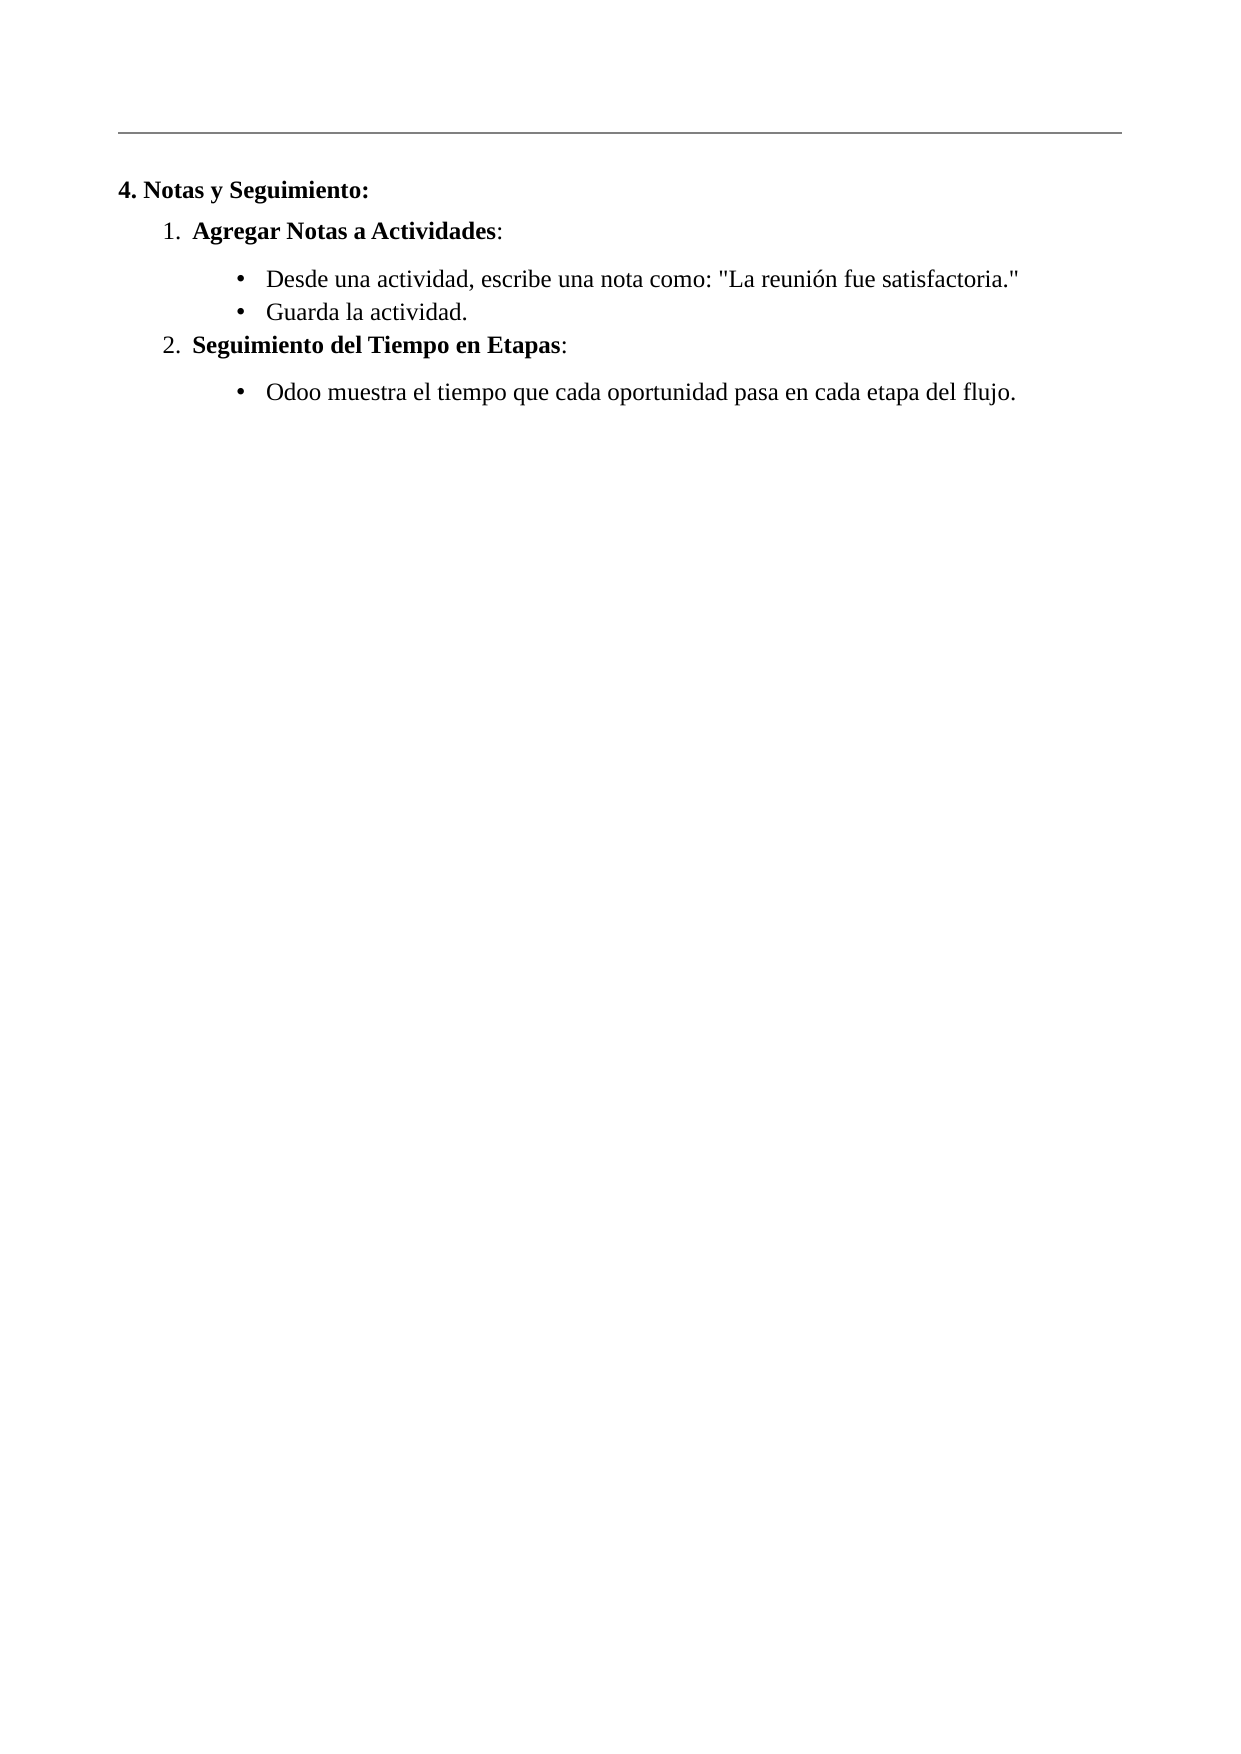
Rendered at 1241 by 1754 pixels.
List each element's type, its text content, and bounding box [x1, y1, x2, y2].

list Odoo muestra el tiempo que cada oportunidad pasa en cada etapa del flujo. [236, 377, 1122, 406]
list Desde una actividad, escribe una nota como: "La reunión fue satisfactoria." [236, 264, 1122, 292]
list Seguimiento del Tiempo en Etapas: [162, 330, 1122, 358]
list Agregar Notas a Actividades: [162, 216, 1122, 245]
list Guarda la actividad. [236, 297, 1122, 326]
subtitle 4. Notas y Seguimiento: [118, 175, 1122, 204]
